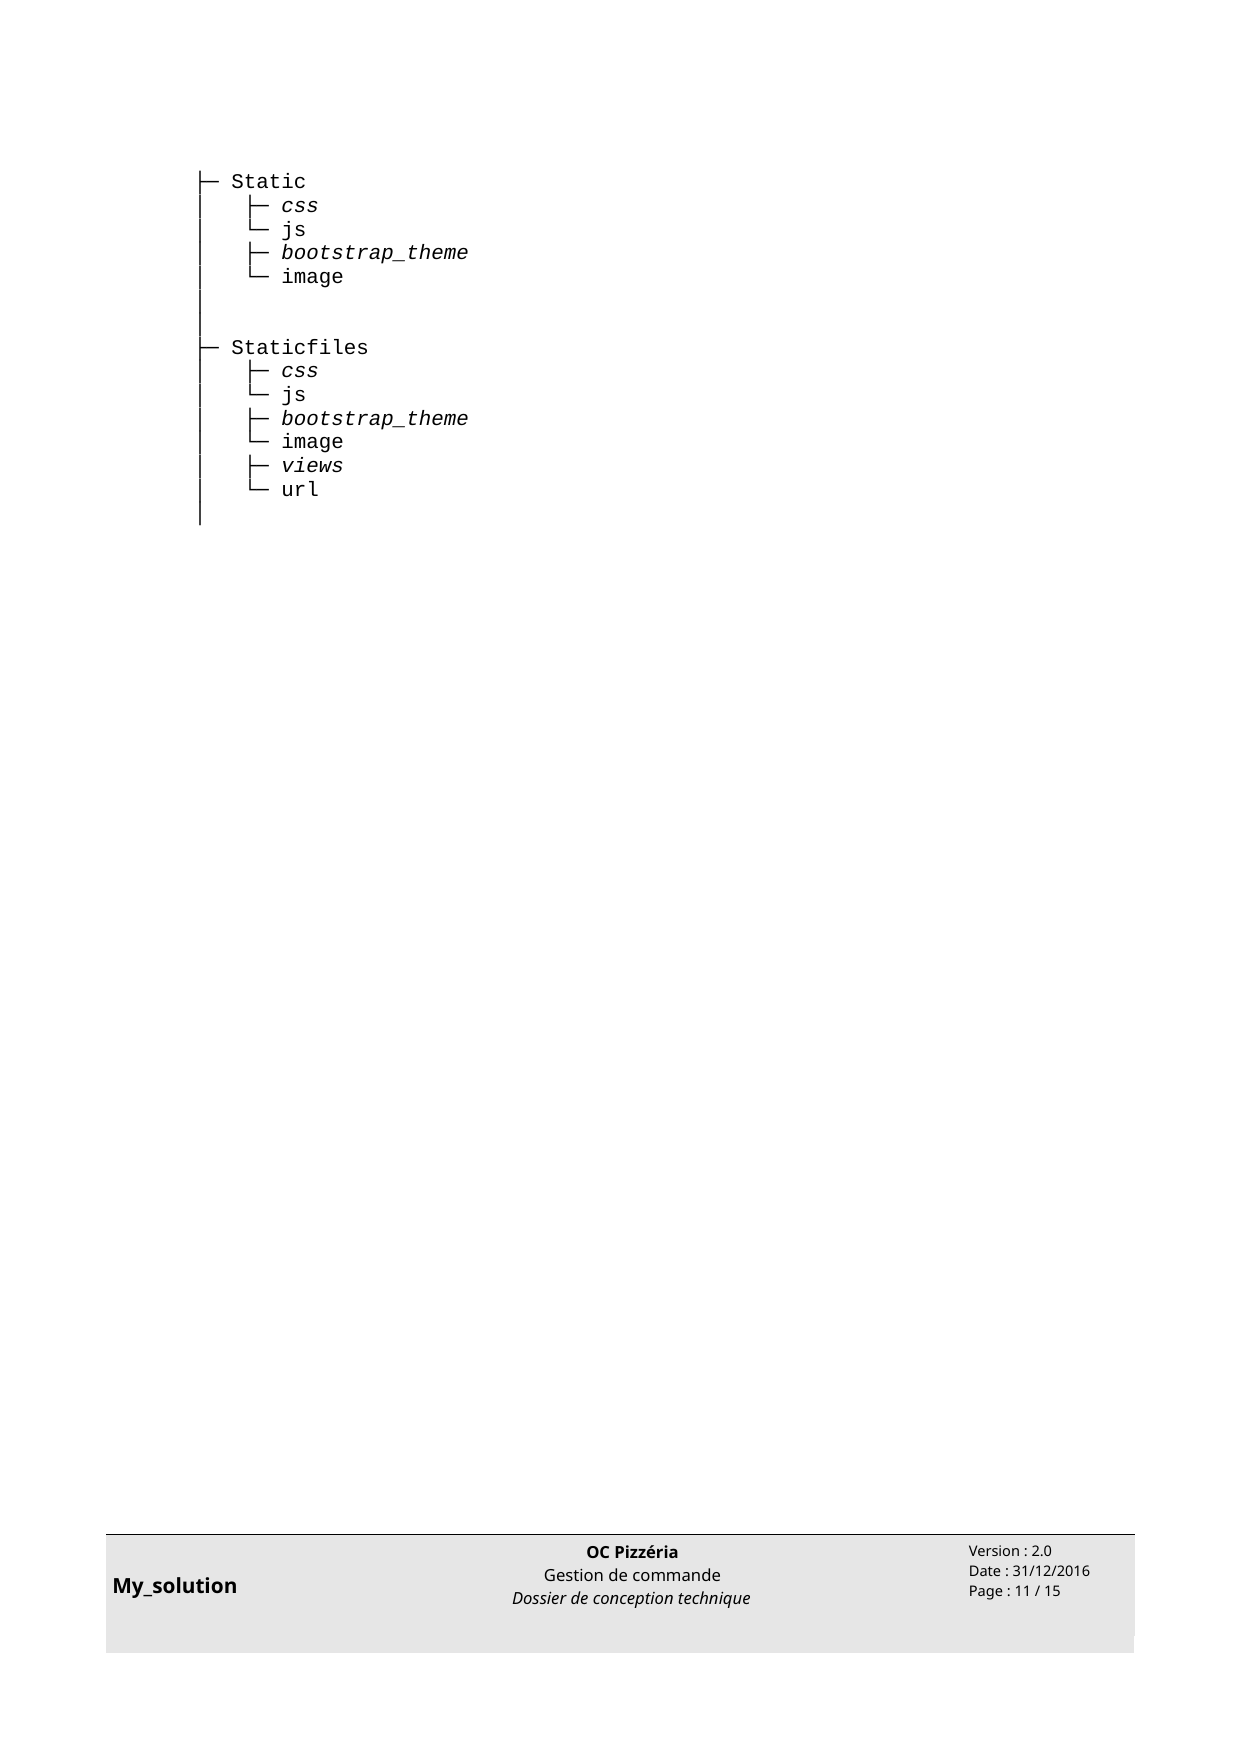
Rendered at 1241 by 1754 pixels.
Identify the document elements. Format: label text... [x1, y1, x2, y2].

list │ [144, 502, 1134, 526]
list │ [144, 289, 1134, 313]
list │ ├─ views │ └─ url [144, 455, 1134, 502]
list │ ├─ bootstrap_theme │ └─ image [144, 242, 1134, 289]
list │ ├─ Staticfiles │ ├─ css │ └─ js [144, 313, 1134, 408]
list │ ├─ bootstrap_theme │ └─ image [144, 408, 1134, 455]
list ├─ Static │ ├─ css │ └─ js [144, 171, 1134, 242]
